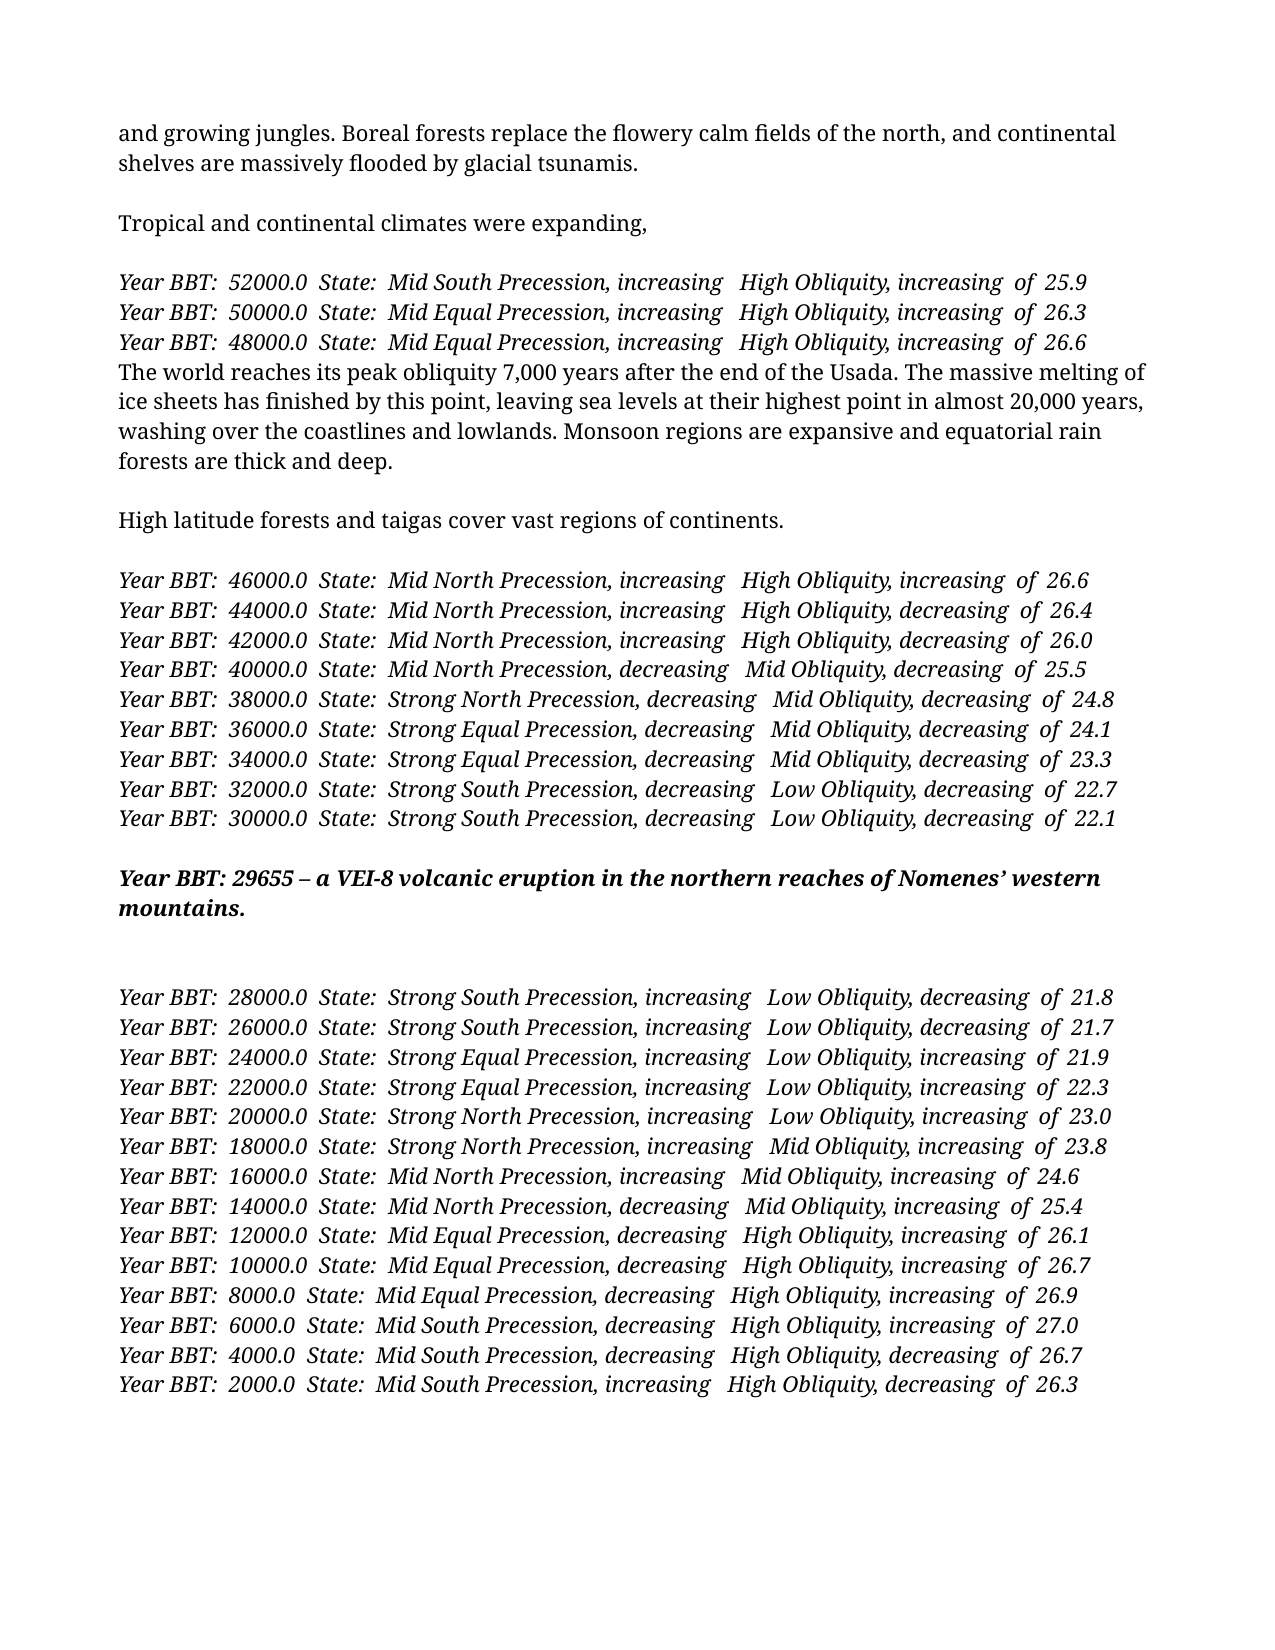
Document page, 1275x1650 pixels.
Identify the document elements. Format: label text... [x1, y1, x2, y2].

text Year BBT: 2000.0 State: Mid South Precession, increasing High Obliquity, decreasing of 26.3 [118, 1369, 1157, 1399]
text Year BBT: 48000.0 State: Mid Equal Precession, increasing High Obliquity, increasing of 26.6 [118, 327, 1157, 356]
text Year BBT: 16000.0 State: Mid North Precession, increasing Mid Obliquity, increasing of 24.6 [118, 1161, 1157, 1191]
text Year BBT: 8000.0 State: Mid Equal Precession, decreasing High Obliquity, increasing of 26.9 [118, 1280, 1157, 1310]
text Year BBT: 46000.0 State: Mid North Precession, increasing High Obliquity, increasing of 26.6 [118, 565, 1157, 595]
text Year BBT: 29655 – a VEI-8 volcanic eruption in the northern reaches of Nomenes’ western mountains. [118, 863, 1157, 922]
text Year BBT: 14000.0 State: Mid North Precession, decreasing Mid Obliquity, increasing of 25.4 [118, 1191, 1157, 1220]
text Year BBT: 24000.0 State: Strong Equal Precession, increasing Low Obliquity, increasing of 21.9 [118, 1042, 1157, 1071]
text Year BBT: 12000.0 State: Mid Equal Precession, decreasing High Obliquity, increasing of 26.1 [118, 1220, 1157, 1250]
text Year BBT: 26000.0 State: Strong South Precession, increasing Low Obliquity, decreasing of 21.7 [118, 1012, 1157, 1042]
text Year BBT: 10000.0 State: Mid Equal Precession, decreasing High Obliquity, increasing of 26.7 [118, 1250, 1157, 1280]
text Year BBT: 40000.0 State: Mid North Precession, decreasing Mid Obliquity, decreasing of 25.5 [118, 654, 1157, 684]
text Year BBT: 42000.0 State: Mid North Precession, increasing High Obliquity, decreasing of 26.0 [118, 624, 1157, 654]
text and growing jungles. Boreal forests replace the flowery calm fields of the north, and continental shelves are massively flooded by glacial tsunamis. [118, 118, 1157, 178]
text The world reaches its peak obliquity 7,000 years after the end of the Usada. The massive melting of ice sheets has finished by this point, leaving sea levels at their highest point in almost 20,000 years, washing over the coastlines and lowlands. Monsoon regions are expansive and equatorial rain forests are thick and deep. [118, 356, 1157, 476]
text Year BBT: 32000.0 State: Strong South Precession, decreasing Low Obliquity, decreasing of 22.7 [118, 773, 1157, 803]
text Year BBT: 38000.0 State: Strong North Precession, decreasing Mid Obliquity, decreasing of 24.8 [118, 684, 1157, 714]
text Year BBT: 34000.0 State: Strong Equal Precession, decreasing Mid Obliquity, decreasing of 23.3 [118, 744, 1157, 773]
text Year BBT: 52000.0 State: Mid South Precession, increasing High Obliquity, increasing of 25.9 [118, 267, 1157, 297]
text Year BBT: 50000.0 State: Mid Equal Precession, increasing High Obliquity, increasing of 26.3 [118, 297, 1157, 327]
text Year BBT: 44000.0 State: Mid North Precession, increasing High Obliquity, decreasing of 26.4 [118, 595, 1157, 624]
text Year BBT: 30000.0 State: Strong South Precession, decreasing Low Obliquity, decreasing of 22.1 [118, 803, 1157, 833]
text Year BBT: 22000.0 State: Strong Equal Precession, increasing Low Obliquity, increasing of 22.3 [118, 1071, 1157, 1101]
text High latitude forests and taigas cover vast regions of continents. [118, 505, 1157, 535]
text Year BBT: 18000.0 State: Strong North Precession, increasing Mid Obliquity, increasing of 23.8 [118, 1131, 1157, 1161]
text Year BBT: 36000.0 State: Strong Equal Precession, decreasing Mid Obliquity, decreasing of 24.1 [118, 714, 1157, 744]
text Year BBT: 28000.0 State: Strong South Precession, increasing Low Obliquity, decreasing of 21.8 [118, 982, 1157, 1012]
text Year BBT: 4000.0 State: Mid South Precession, decreasing High Obliquity, decreasing of 26.7 [118, 1339, 1157, 1369]
text Year BBT: 6000.0 State: Mid South Precession, decreasing High Obliquity, increasing of 27.0 [118, 1310, 1157, 1339]
text Tropical and continental climates were expanding, [118, 207, 1157, 237]
text Year BBT: 20000.0 State: Strong North Precession, increasing Low Obliquity, increasing of 23.0 [118, 1101, 1157, 1131]
